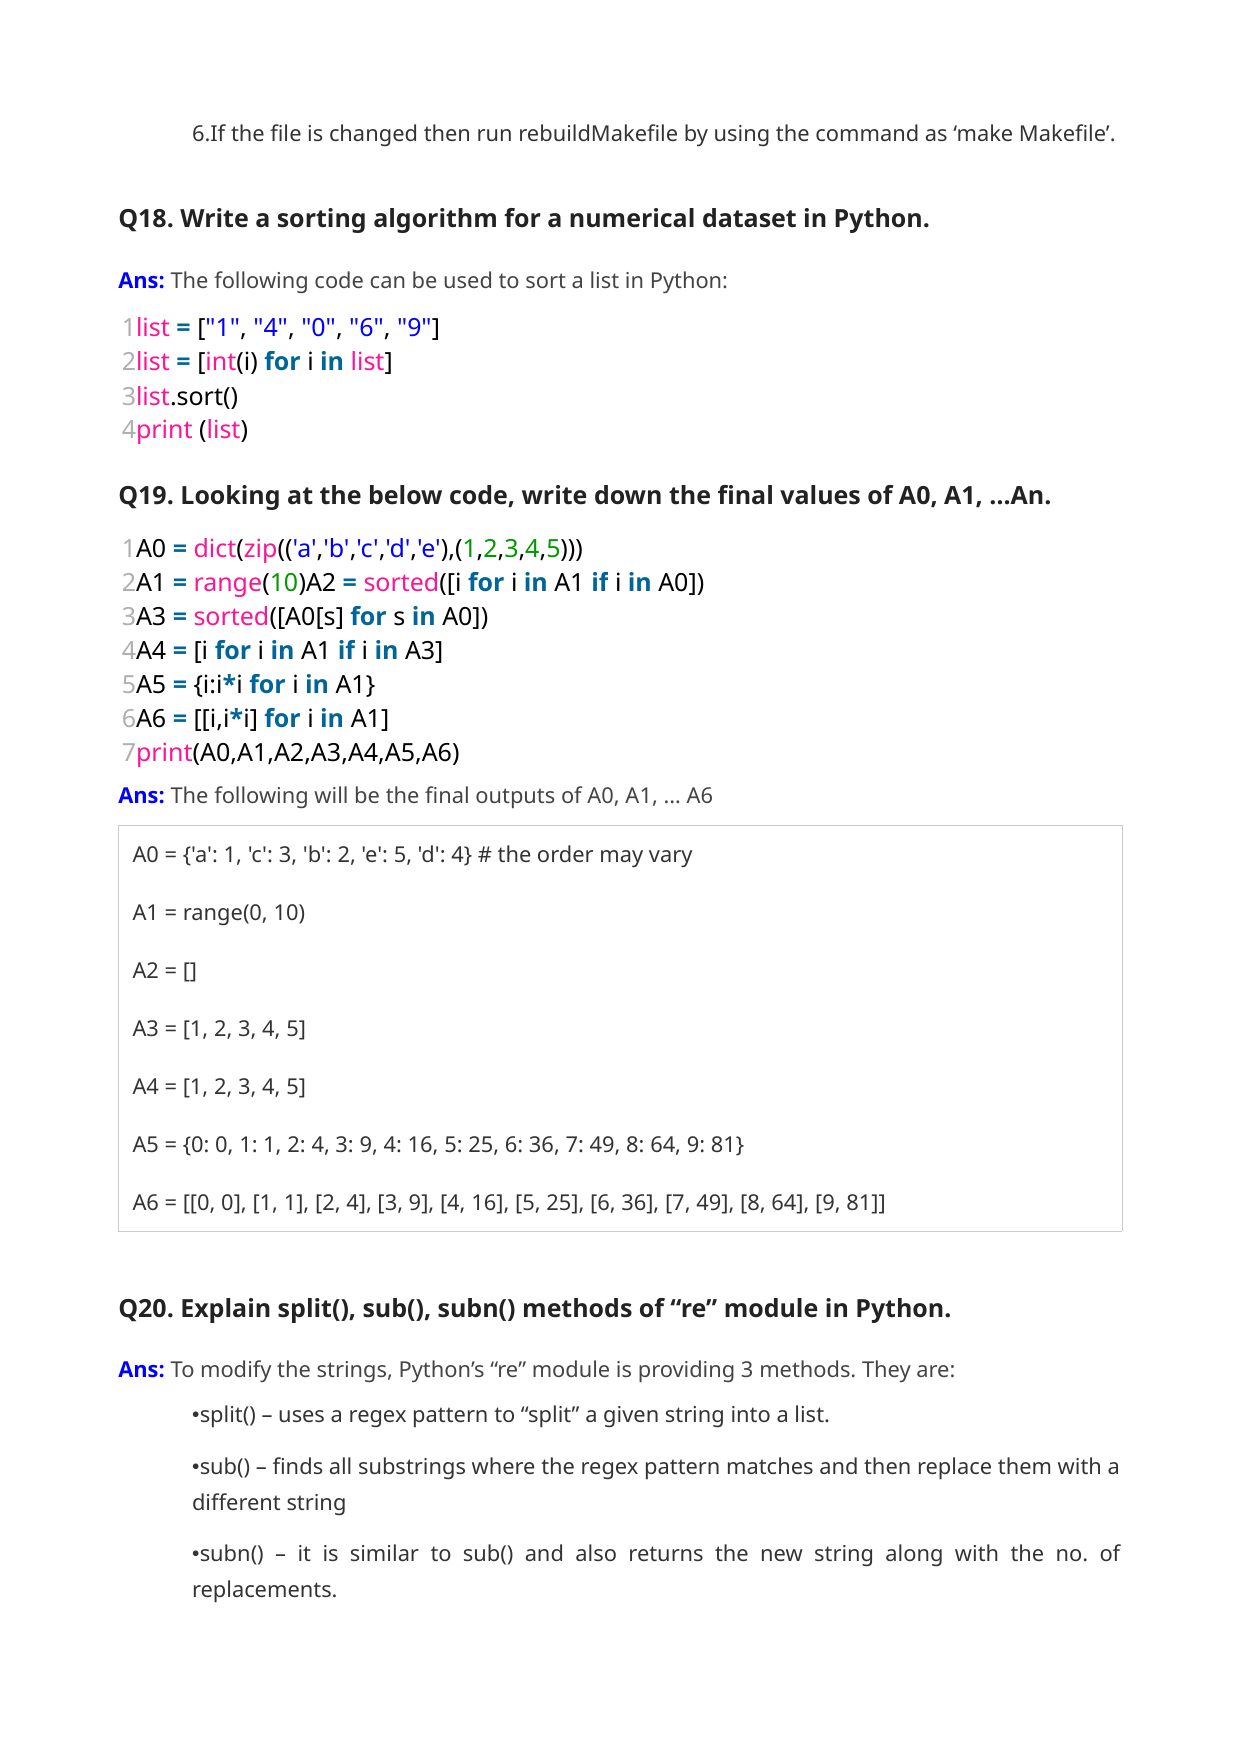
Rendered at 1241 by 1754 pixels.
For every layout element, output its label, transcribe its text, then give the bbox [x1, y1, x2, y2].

list subn() – it is similar to sub() and also returns the new string along with the no. of replacements. [118, 1538, 1122, 1603]
text Ans: The following will be the final outputs of A0, A1, … A6 [118, 769, 1122, 809]
list sub() – finds all substrings where the regex pattern matches and then replace them with a different string [118, 1451, 1122, 1516]
list If the file is changed then run rebuildMakefile by using the command as ‘make Makefile’. [118, 118, 1122, 148]
list split() – uses a regex pattern to “split” a given string into a list. [118, 1399, 1122, 1429]
text A6 = [[0, 0], [1, 1], [2, 4], [3, 9], [4, 16], [5, 25], [6, 36], [7, 49], [8, 64], [9, 81]] [119, 1173, 1122, 1231]
table_header A0 = dict(zip(('a','b','c','d','e'),(1,2,3,4,5))) A1 = range(10)A2 = sorted([i for i in A1 if i in A0]) A3 = sorted([A0[s] for s in A0]) A4 = [i for i in A1 if i in A3] A5 = {i:i*i for i in A1} A6 = [[i,i*i] for i in A1] print(A0,A1,A2,A3,A4,A5,A6) [136, 531, 774, 769]
subtitle Q18. Write a sorting algorithm for a numerical dataset in Python. [118, 201, 1122, 235]
subtitle Q20. Explain split(), sub(), subn() methods of “re” module in Python. [118, 1290, 1122, 1324]
subtitle Q19. Looking at the below code, write down the final values of A0, A1, …An. [118, 477, 1122, 512]
text A1 = range(0, 10) [119, 883, 1122, 927]
text A2 = [] [119, 941, 1122, 985]
text A0 = {'a': 1, 'c': 3, 'b': 2, 'e': 5, 'd': 4} # the order may vary [119, 826, 1122, 869]
table_header 1 2 3 4 5 6 7 [118, 531, 136, 769]
text Ans: To modify the strings, Python’s “re” module is providing 3 methods. They are: [118, 1343, 1122, 1384]
text A4 = [1, 2, 3, 4, 5] [119, 1057, 1122, 1101]
text A5 = {0: 0, 1: 1, 2: 4, 3: 9, 4: 16, 5: 25, 6: 36, 7: 49, 8: 64, 9: 81} [119, 1115, 1122, 1159]
table_header 1 2 3 4 [118, 310, 136, 446]
text Ans: The following code can be used to sort a list in Python: [118, 254, 1122, 294]
text A3 = [1, 2, 3, 4, 5] [119, 999, 1122, 1043]
table_header list = ["1", "4", "0", "6", "9"] list = [int(i) for i in list] list.sort() print (list) [136, 310, 481, 446]
